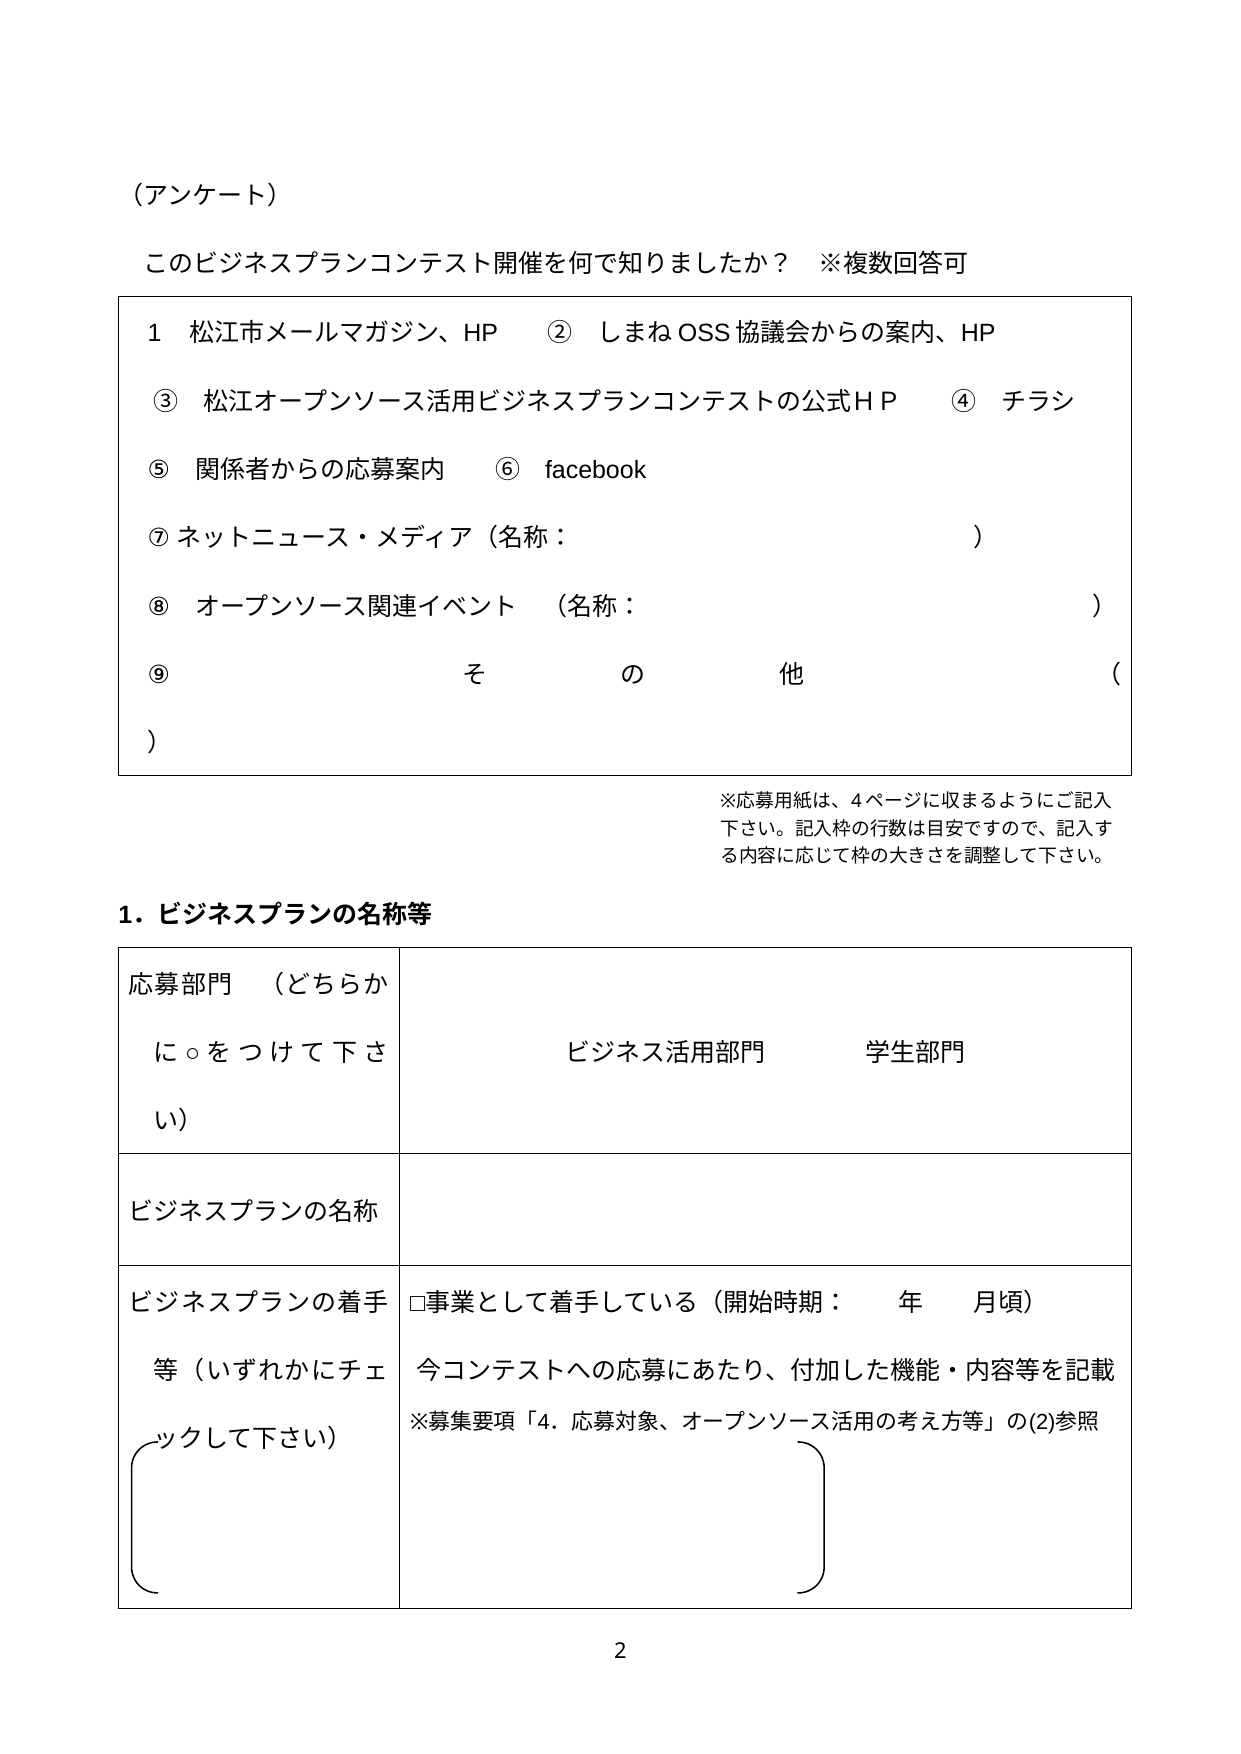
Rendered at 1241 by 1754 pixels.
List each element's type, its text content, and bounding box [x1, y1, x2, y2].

text ※応募用紙は、4ページに収まるようにご記入下さい。記入枠の行数は目安ですので、記入する内容に応じて枠の大きさを調整して下さい。 [720, 786, 1113, 868]
table_cell □事業として着手している（開始時期： 年 月頃） 今コンテストへの応募にあたり、付加した機能・内容等を記載 ※募集要項「4．応募対象、オープンソース活用の考え方等」の(2)参照 [400, 1266, 1131, 1608]
table_cell ビジネスプランの着手等（いずれかにチェックして下さい） [119, 1266, 399, 1608]
text （アンケート） [118, 159, 1122, 227]
table_cell [400, 1154, 1131, 1265]
text 1．ビジネスプランの名称等 [118, 879, 1122, 947]
text このビジネスプランコンテスト開催を何で知りましたか？ ※複数回答可 [118, 227, 1122, 296]
table_header 応募部門 （どちらかに○をつけて下さい） [119, 948, 399, 1153]
table_header 松江市メールマガジン、HP ② しまねOSS協議会からの案内、HP ③ 松江オープンソース活用ビジネスプランコンテストの公式ＨＰ ④ チラシ ⑤ 関係者からの応募案内 ⑥ facebook ⑦ ネットニュース・メディア（名称： ） ⑧ オープンソース関連イベント （名称： ） ⑨ その他 （ ） [119, 297, 1131, 775]
table_cell ビジネスプランの名称 [119, 1154, 399, 1265]
table_header ビジネス活用部門 学生部門 [400, 948, 1131, 1153]
